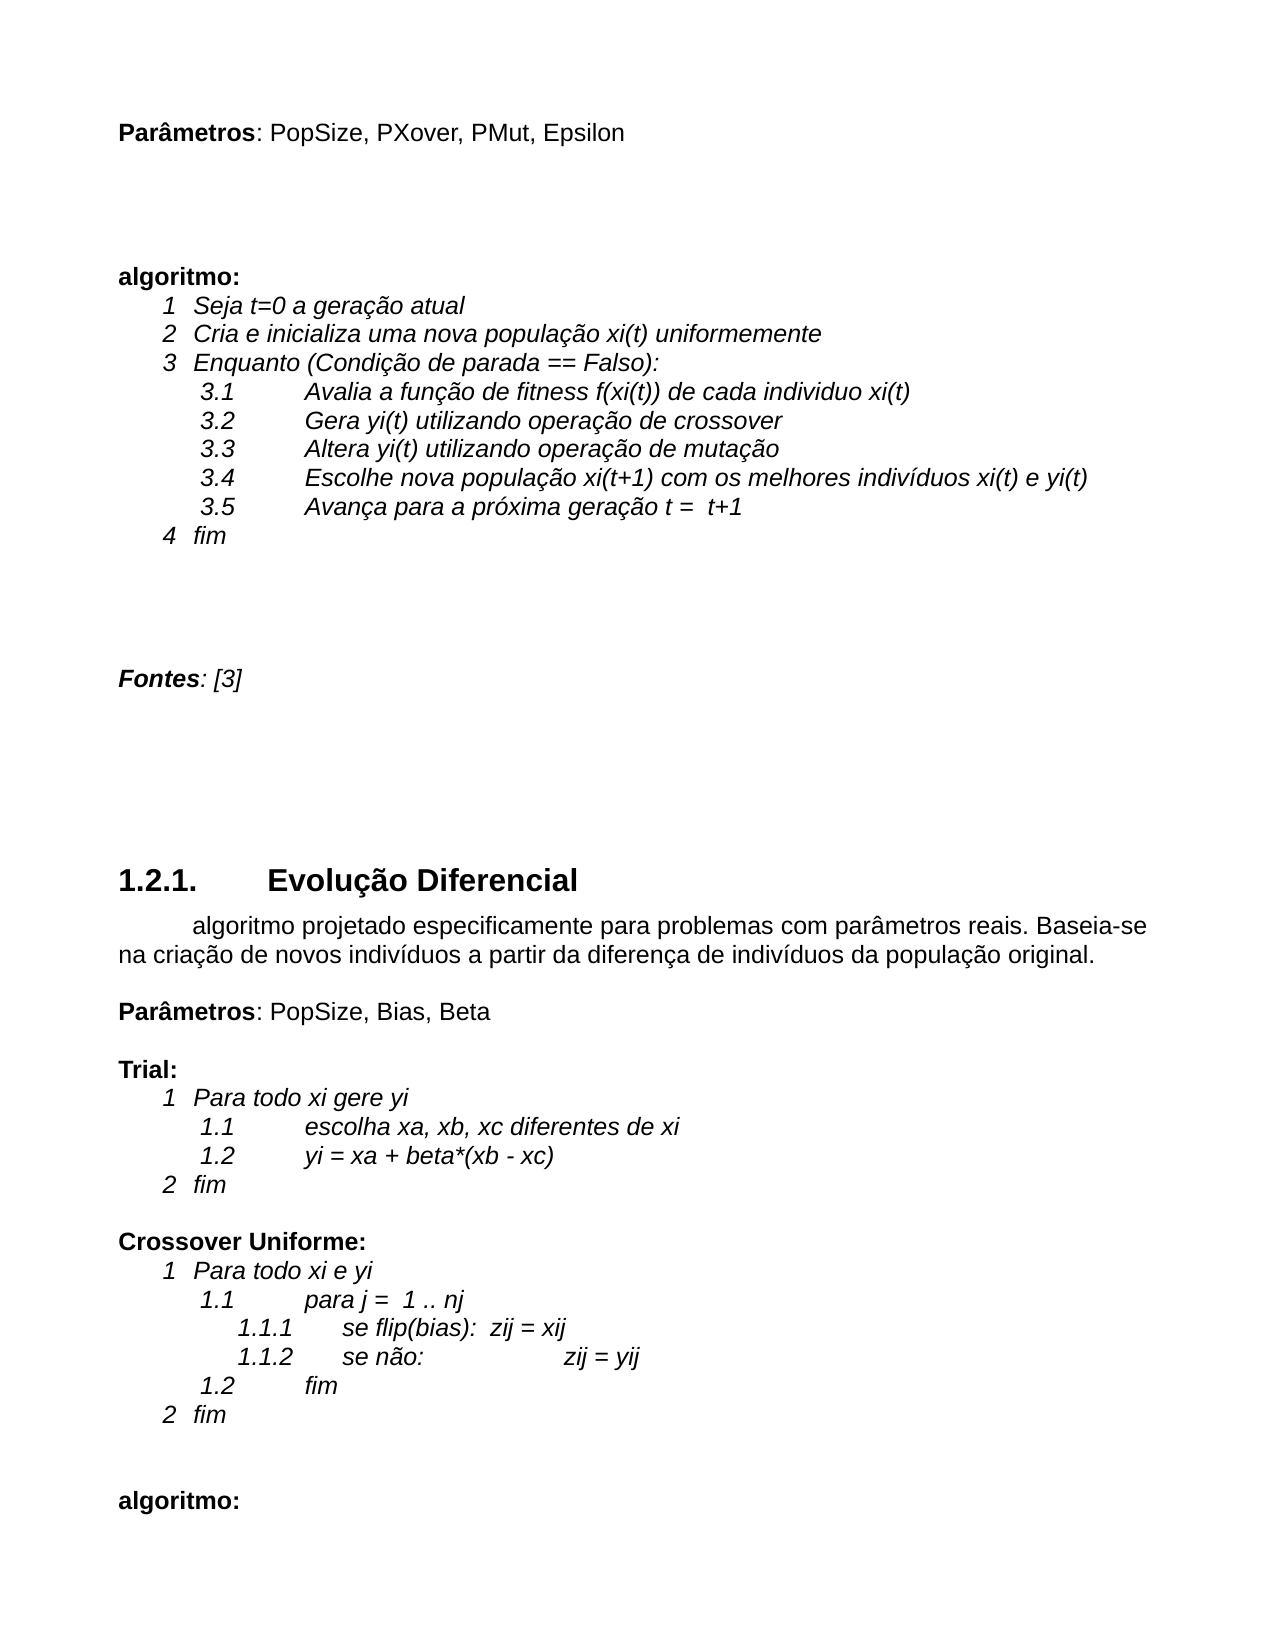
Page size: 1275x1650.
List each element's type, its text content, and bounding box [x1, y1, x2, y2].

list para j = 1 .. nj [193, 1284, 1157, 1313]
text Parâmetros: PopSize, PXover, PMut, Epsilon [118, 118, 1157, 147]
list Gera yi(t) utilizando operação de crossover [193, 406, 1157, 434]
text Fontes: [3] [118, 664, 1157, 693]
list Para todo xi e yi [156, 1256, 1157, 1284]
text algoritmo projetado especificamente para problemas com parâmetros reais. Baseia-se na criação de novos indivíduos a partir da diferença de indivíduos da população original. [118, 911, 1157, 968]
text algoritmo: [118, 1486, 1157, 1514]
list se flip(bias): zij = xij [231, 1313, 1157, 1342]
text Crossover Uniforme: [118, 1227, 1157, 1256]
list Enquanto (Condição de parada == Falso): [156, 348, 1157, 377]
subtitle Evolução Diferencial [118, 862, 1157, 898]
list fim [193, 1371, 1157, 1399]
list Seja t=0 a geração atual [156, 291, 1157, 319]
text Parâmetros: PopSize, Bias, Beta [118, 997, 1157, 1026]
list fim [156, 1169, 1157, 1198]
list fim [156, 521, 1157, 549]
list Para todo xi gere yi [156, 1083, 1157, 1112]
list Escolhe nova população xi(t+1) com os melhores indivíduos xi(t) e yi(t) [193, 463, 1157, 492]
list yi = xa + beta*(xb - xc) [193, 1141, 1157, 1169]
list Altera yi(t) utilizando operação de mutação [193, 434, 1157, 463]
text Trial: [118, 1054, 1157, 1083]
list fim [156, 1399, 1157, 1428]
list Cria e inicializa uma nova população xi(t) uniformemente [156, 319, 1157, 348]
list Avalia a função de fitness f(xi(t)) de cada individuo xi(t) [193, 377, 1157, 406]
list escolha xa, xb, xc diferentes de xi [193, 1112, 1157, 1141]
list Avança para a próxima geração t = t+1 [193, 492, 1157, 521]
text algoritmo: [118, 262, 1157, 291]
list se não: zij = yij [231, 1342, 1157, 1371]
